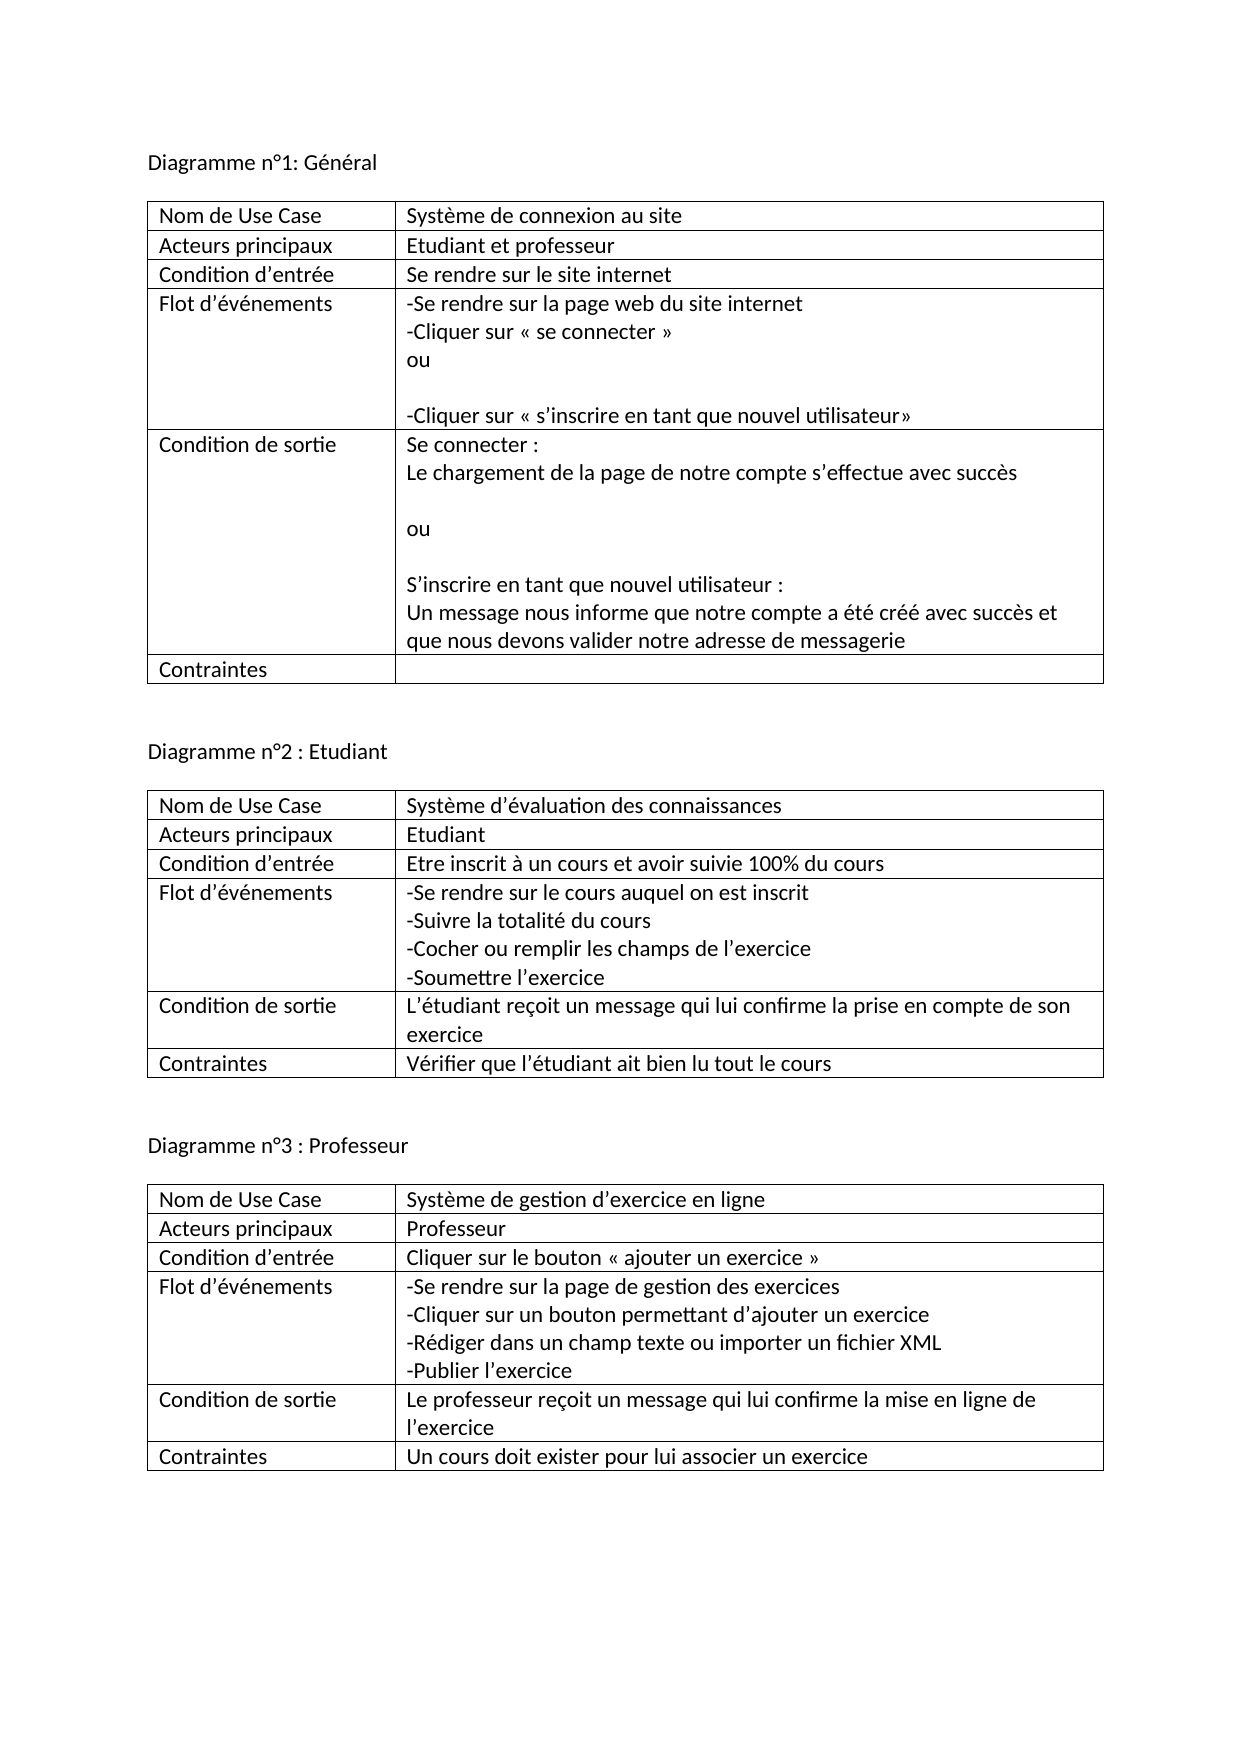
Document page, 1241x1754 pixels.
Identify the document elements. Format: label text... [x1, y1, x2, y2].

table_cell L’étudiant reçoit un message qui lui confirme la prise en compte de son exercice [396, 992, 1103, 1048]
table_cell Cliquer sur le bouton « ajouter un exercice » [396, 1243, 1103, 1271]
table_cell Contraintes [148, 1049, 395, 1077]
text Diagramme n°2 : Etudiant [148, 737, 1093, 765]
text Diagramme n°1: Général [148, 148, 1093, 176]
table_cell Etudiant [396, 820, 1103, 848]
table_cell Se connecter : Le chargement de la page de notre compte s’effectue avec succès ou S’inscrire en tant que nouvel utilisateur : Un message nous informe que notre compte a été créé avec succès et que nous devons valider notre adresse de messagerie [396, 430, 1103, 654]
table_header Nom de Use Case [148, 202, 395, 230]
table_cell Acteurs principaux [148, 820, 395, 848]
table_cell Contraintes [148, 1442, 395, 1470]
table_cell Acteurs principaux [148, 231, 395, 259]
table_cell Vérifier que l’étudiant ait bien lu tout le cours [396, 1049, 1103, 1077]
table_cell -Se rendre sur la page web du site internet -Cliquer sur « se connecter » ou -Cliquer sur « s’inscrire en tant que nouvel utilisateur» [396, 289, 1103, 429]
table_cell Flot d’événements [148, 289, 395, 429]
table_cell -Se rendre sur la page de gestion des exercices -Cliquer sur un bouton permettant d’ajouter un exercice -Rédiger dans un champ texte ou importer un fichier XML -Publier l’exercice [396, 1272, 1103, 1384]
table_cell Se rendre sur le site internet [396, 260, 1103, 288]
table_header Nom de Use Case [148, 791, 395, 819]
table_cell Un cours doit exister pour lui associer un exercice [396, 1442, 1103, 1470]
table_header Système de connexion au site [396, 202, 1103, 230]
table_cell [396, 655, 1103, 683]
text Diagramme n°3 : Professeur [148, 1131, 1093, 1159]
table_cell Contraintes [148, 655, 395, 683]
table_cell Etudiant et professeur [396, 231, 1103, 259]
table_cell Etre inscrit à un cours et avoir suivie 100% du cours [396, 850, 1103, 877]
table_cell Condition d’entrée [148, 850, 395, 877]
table_header Système de gestion d’exercice en ligne [396, 1185, 1103, 1213]
table_cell Le professeur reçoit un message qui lui confirme la mise en ligne de l’exercice [396, 1385, 1103, 1441]
table_cell Professeur [396, 1214, 1103, 1242]
table_cell Flot d’événements [148, 1272, 395, 1384]
table_cell Flot d’événements [148, 879, 395, 991]
table_cell Condition de sortie [148, 1385, 395, 1441]
table_cell -Se rendre sur le cours auquel on est inscrit -Suivre la totalité du cours -Cocher ou remplir les champs de l’exercice -Soumettre l’exercice [396, 879, 1103, 991]
table_cell Condition d’entrée [148, 1243, 395, 1271]
table_cell Condition de sortie [148, 992, 395, 1048]
table_header Système d’évaluation des connaissances [396, 791, 1103, 819]
table_cell Acteurs principaux [148, 1214, 395, 1242]
table_cell Condition d’entrée [148, 260, 395, 288]
table_header Nom de Use Case [148, 1185, 395, 1213]
table_cell Condition de sortie [148, 430, 395, 654]
